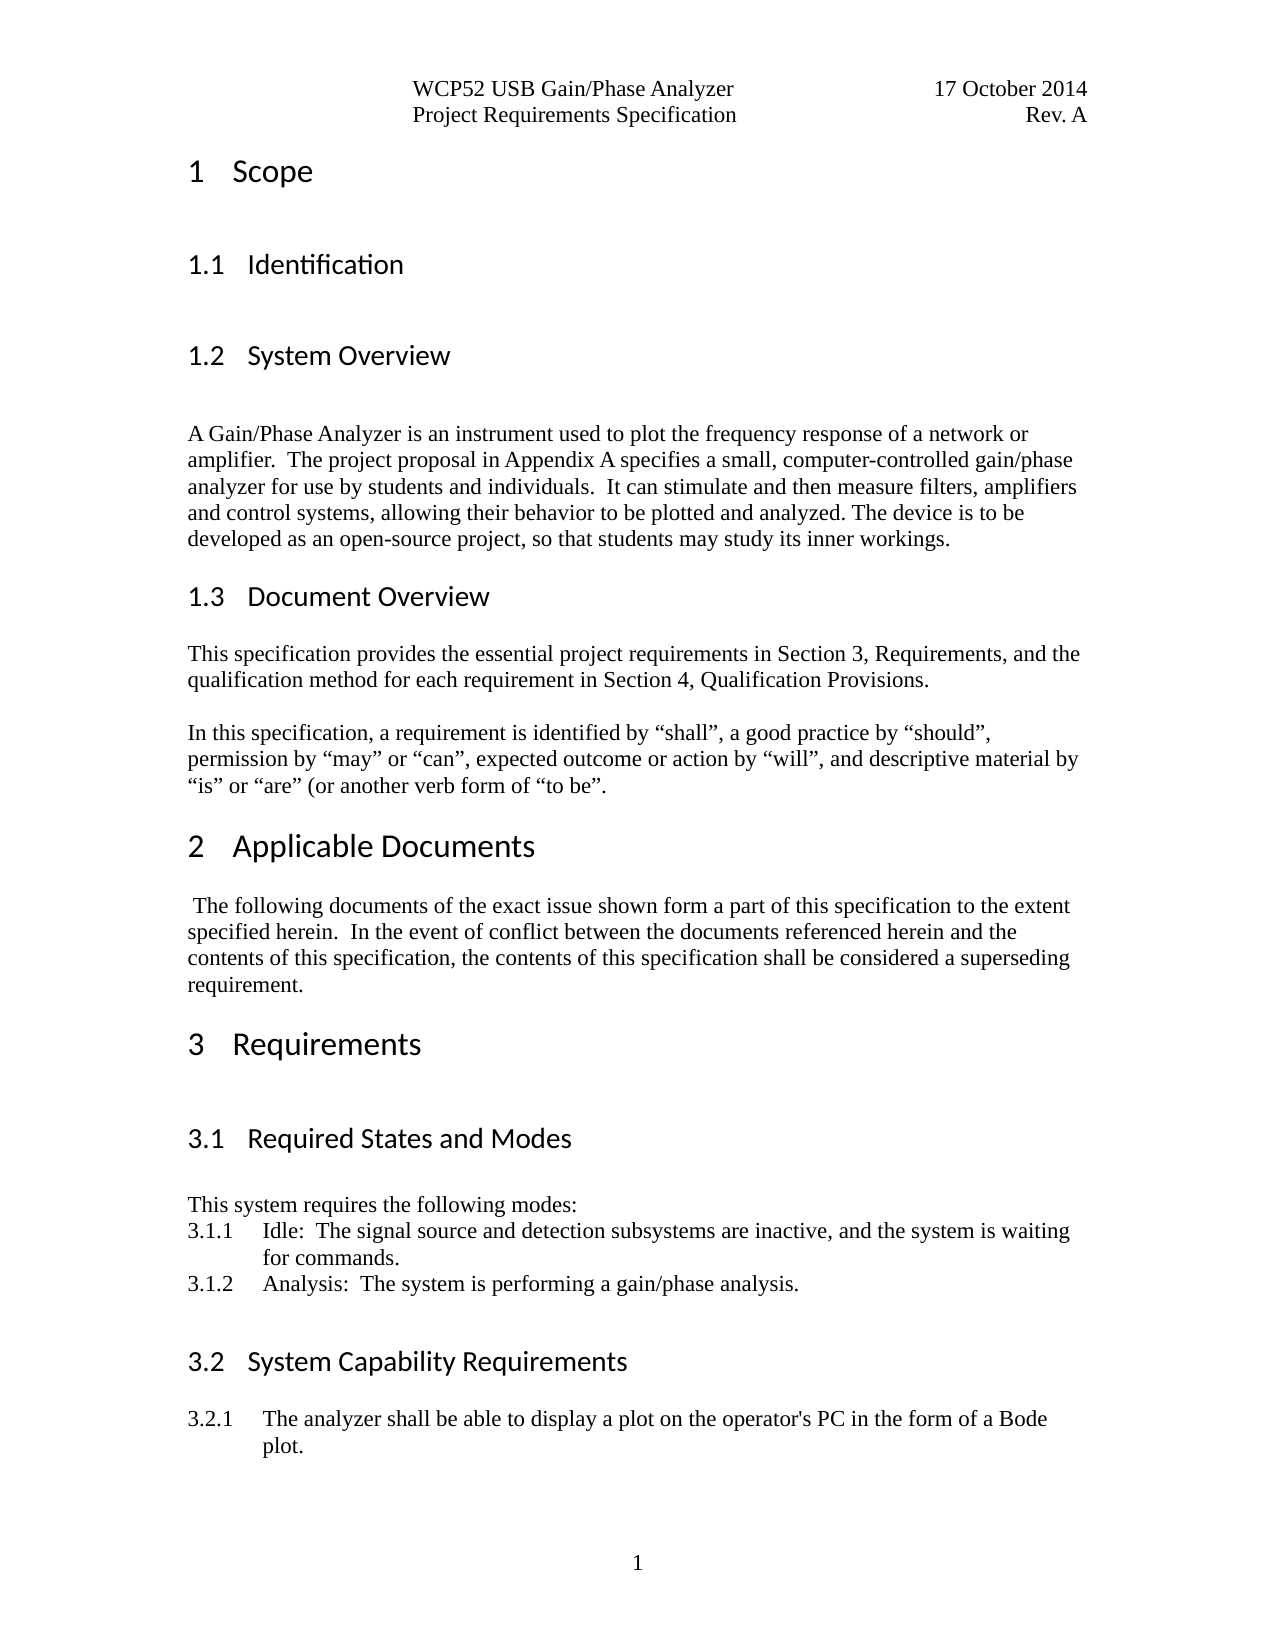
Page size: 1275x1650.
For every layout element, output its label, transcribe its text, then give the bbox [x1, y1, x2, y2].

subtitle System Capability Requirements [187, 1343, 1087, 1379]
list The analyzer shall be able to display a plot on the operator's PC in the form of a Bode plot. [187, 1405, 1087, 1458]
subtitle Analysis: The system is performing a gain/phase analysis. [187, 1270, 1087, 1296]
subtitle Idle: The signal source and detection subsystems are inactive, and the system is waiting for commands. [187, 1217, 1087, 1270]
subtitle Scope [187, 150, 1087, 191]
subtitle System Overview [187, 337, 1087, 373]
list This system requires the following modes: [187, 1191, 1087, 1217]
subtitle Applicable Documents [187, 824, 1087, 865]
text In this specification, a requirement is identified by “shall”, a good practice by “should”, permission by “may” or “can”, expected outcome or action by “will”, and descriptive material by “is” or “are” (or another verb form of “to be”. [187, 719, 1087, 798]
subtitle Identification [187, 246, 1087, 282]
subtitle Required States and Modes [187, 1120, 1087, 1155]
text This specification provides the essential project requirements in Section 3, Requirements, and the qualification method for each requirement in Section 4, Qualification Provisions. [187, 640, 1087, 693]
text A Gain/Phase Analyzer is an instrument used to plot the frequency response of a network or amplifier. The project proposal in Appendix A specifies a small, computer-controlled gain/phase analyzer for use by students and individuals. It can stimulate and then measure filters, amplifiers and control systems, allowing their behavior to be plotted and analyzed. The device is to be developed as an open-source project, so that students may study its inner workings. [187, 420, 1087, 552]
subtitle Document Overview [187, 578, 1087, 614]
text The following documents of the exact issue shown form a part of this specification to the extent specified herein. In the event of conflict between the documents referenced herein and the contents of this specification, the contents of this specification shall be considered a superseding requirement. [187, 892, 1087, 997]
subtitle Requirements [187, 1023, 1087, 1064]
